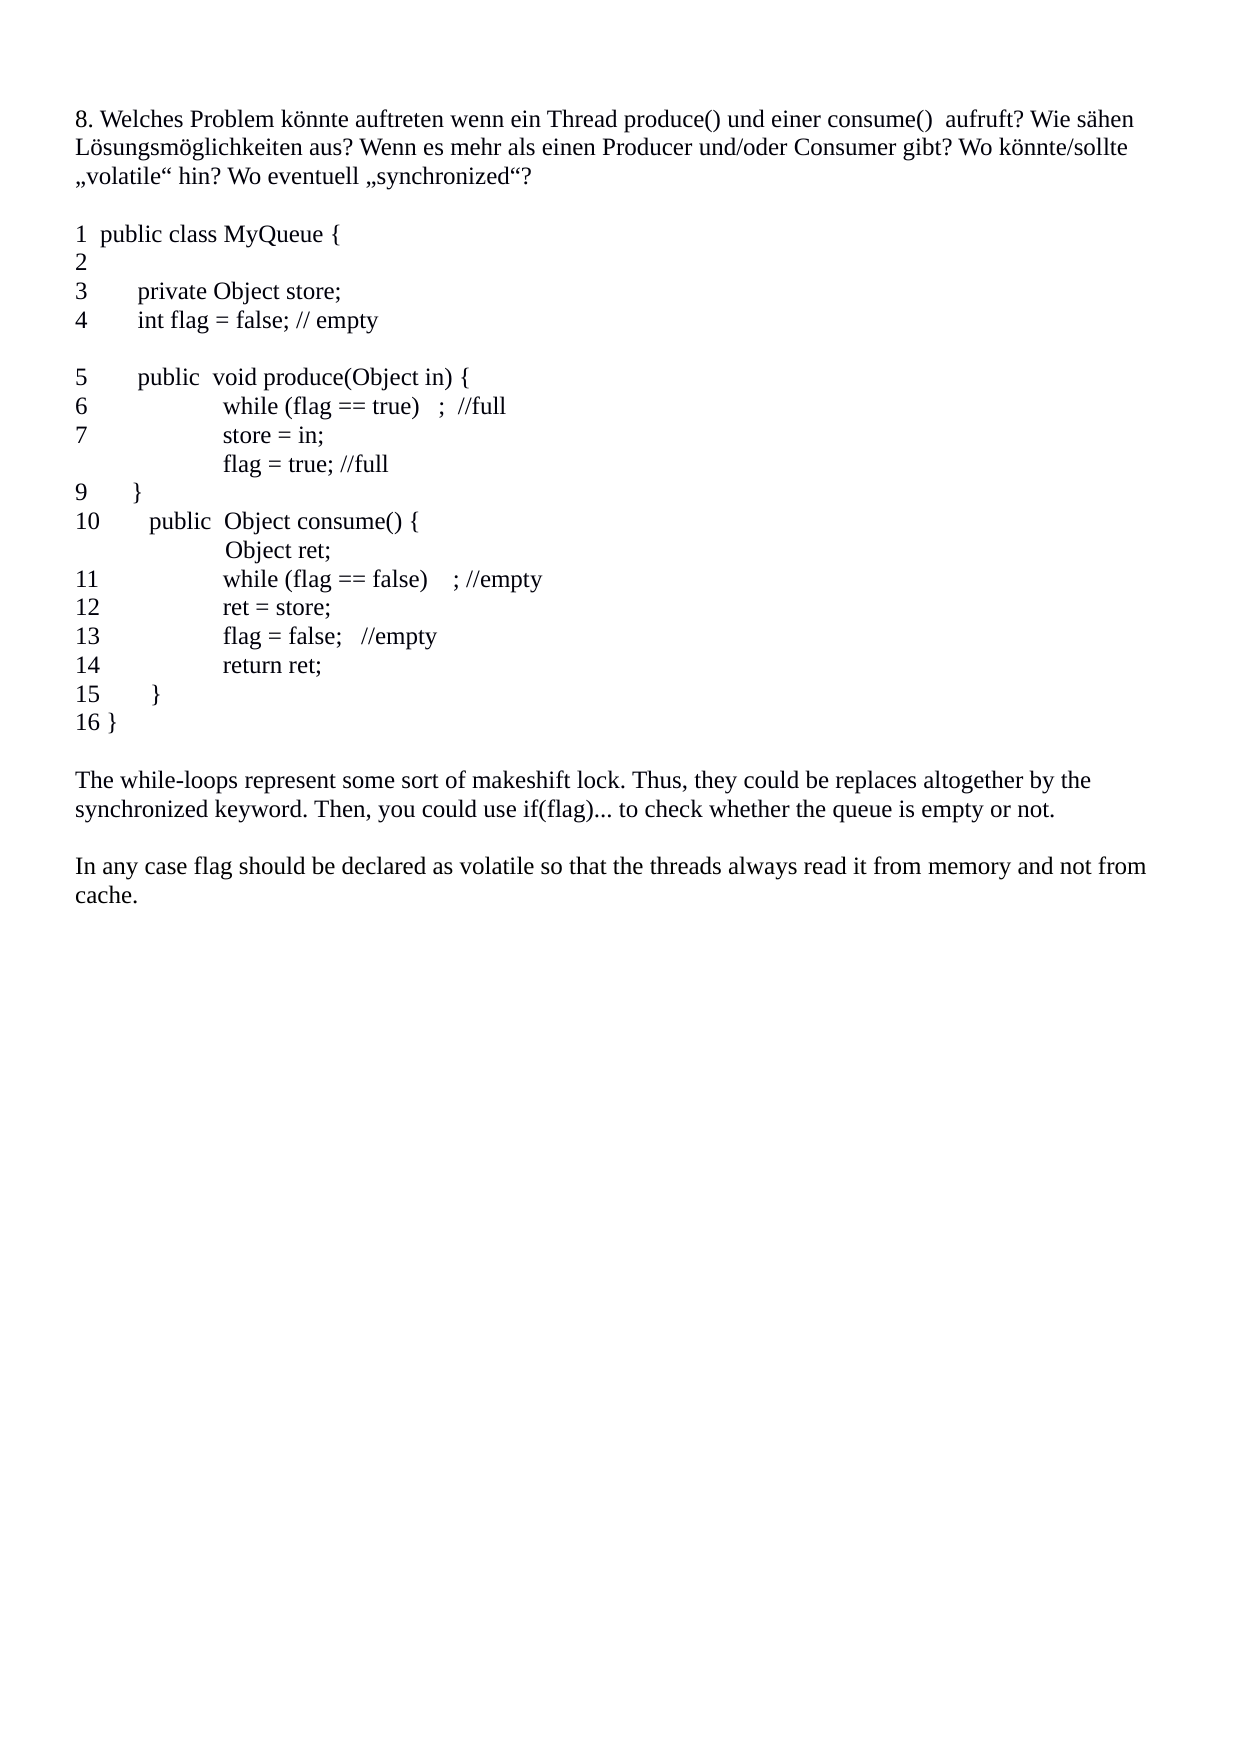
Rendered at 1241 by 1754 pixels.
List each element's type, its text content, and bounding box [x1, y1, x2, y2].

text 14 return ret; [75, 650, 1166, 679]
text 11 while (flag == false) ; //empty [75, 564, 1166, 592]
text 1 public class MyQueue { [75, 219, 1166, 247]
text 15 } [75, 679, 1166, 707]
text Object ret; [75, 535, 1166, 564]
text 4 int flag = false; // empty [75, 305, 1166, 334]
text 12 ret = store; [75, 592, 1166, 621]
text flag = true; //full [75, 449, 1166, 477]
text 16 } [75, 707, 1166, 736]
text In any case flag should be declared as volatile so that the threads always read it from memory and not from cache. [75, 851, 1166, 909]
text 9 } [75, 477, 1166, 506]
text 13 flag = false; //empty [75, 621, 1166, 650]
text 6 while (flag == true) ; //full [75, 391, 1166, 420]
text 7 store = in; [75, 420, 1166, 449]
text 10 public Object consume() { [75, 506, 1166, 535]
text 5 public void produce(Object in) { [75, 362, 1166, 391]
text 3 private Object store; [75, 276, 1166, 305]
text The while-loops represent some sort of makeshift lock. Thus, they could be replaces altogether by the synchronized keyword. Then, you could use if(flag)... to check whether the queue is empty or not. [75, 765, 1166, 822]
text 2 [75, 247, 1166, 276]
text 8. Welches Problem könnte auftreten wenn ein Thread produce() und einer consume() aufruft? Wie sähen Lösungsmöglichkeiten aus? Wenn es mehr als einen Producer und/oder Consumer gibt? Wo könnte/sollte „volatile“ hin? Wo eventuell „synchronized“? [75, 104, 1166, 190]
